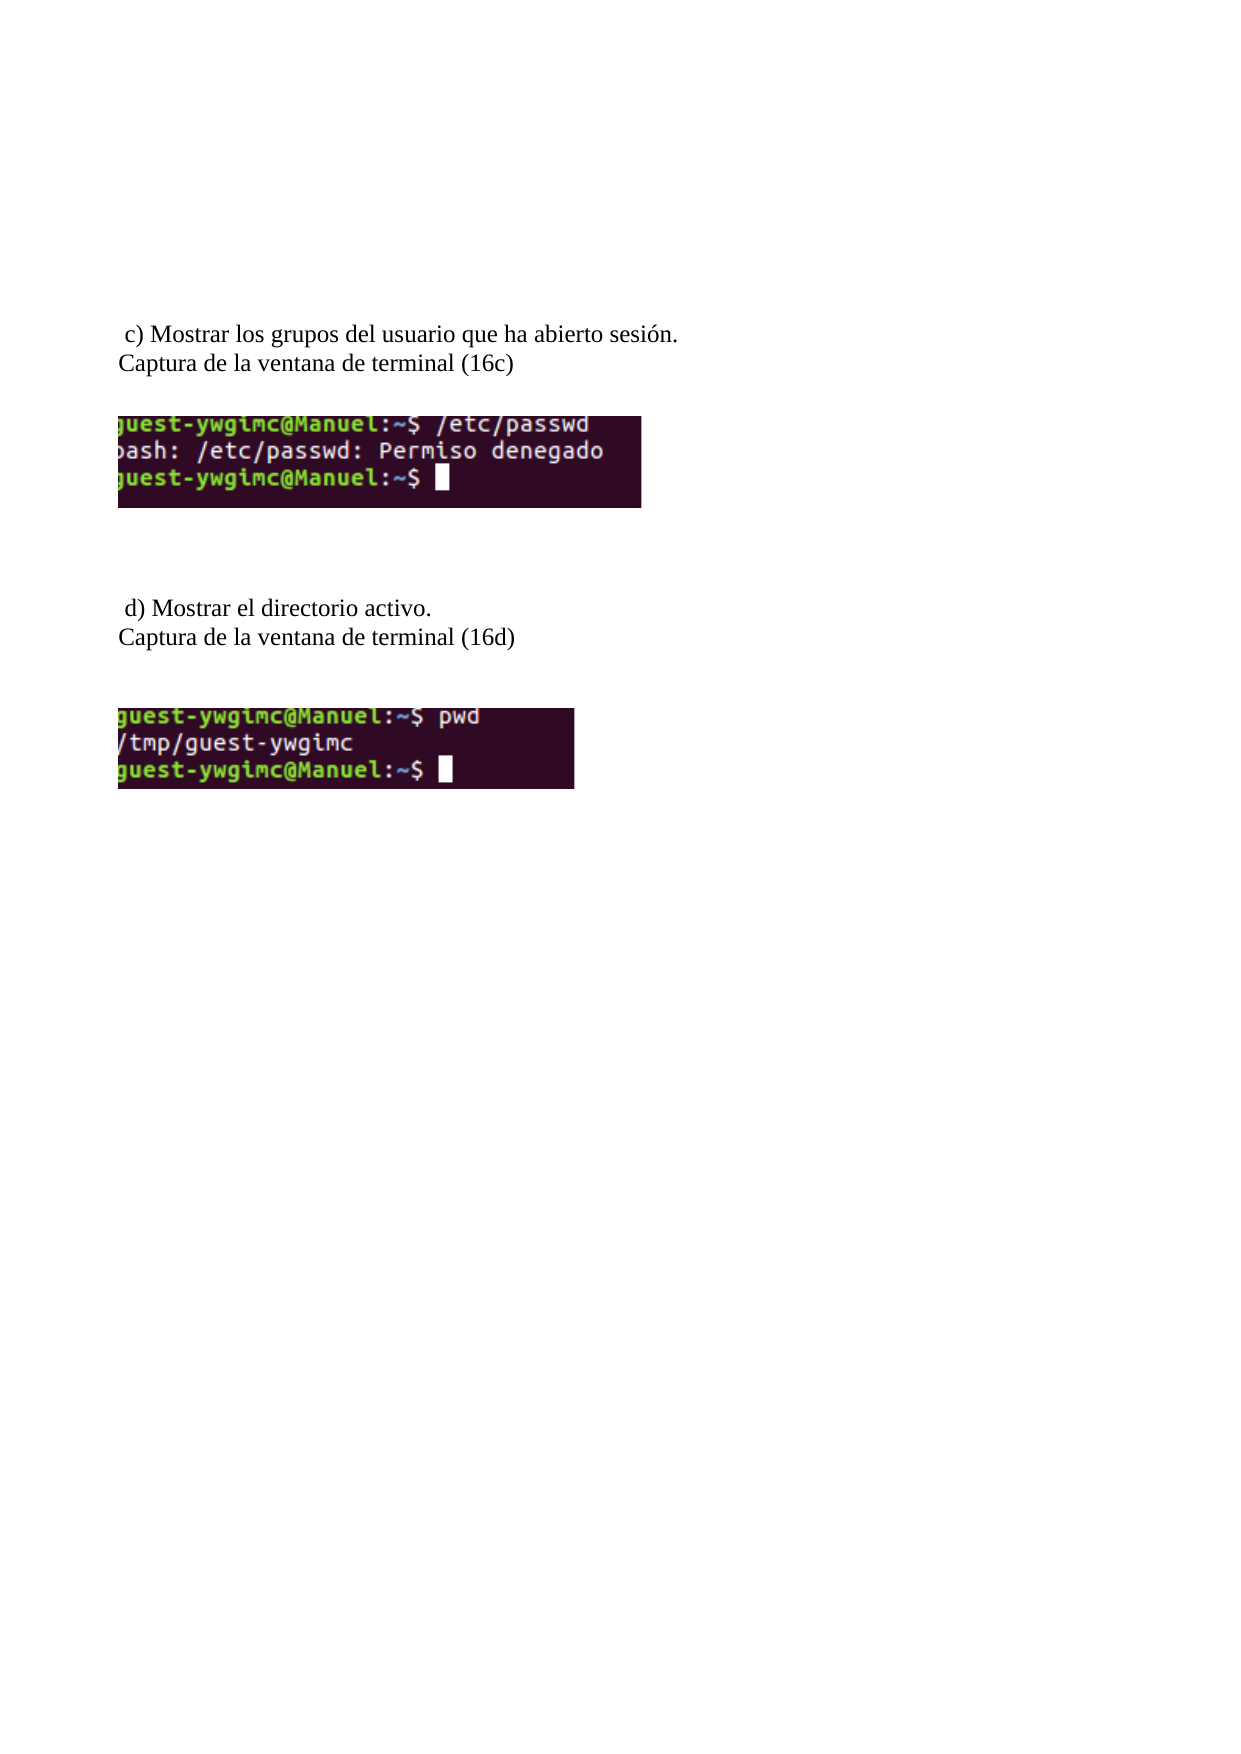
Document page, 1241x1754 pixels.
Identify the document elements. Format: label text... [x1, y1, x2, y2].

text d) Mostrar el directorio activo. [118, 593, 1122, 622]
picture [118, 416, 642, 508]
picture [118, 708, 575, 789]
text c) Mostrar los grupos del usuario que ha abierto sesión. [118, 319, 1122, 348]
text Captura de la ventana de terminal (16c) [118, 348, 1122, 377]
text Captura de la ventana de terminal (16d) [118, 622, 1122, 651]
